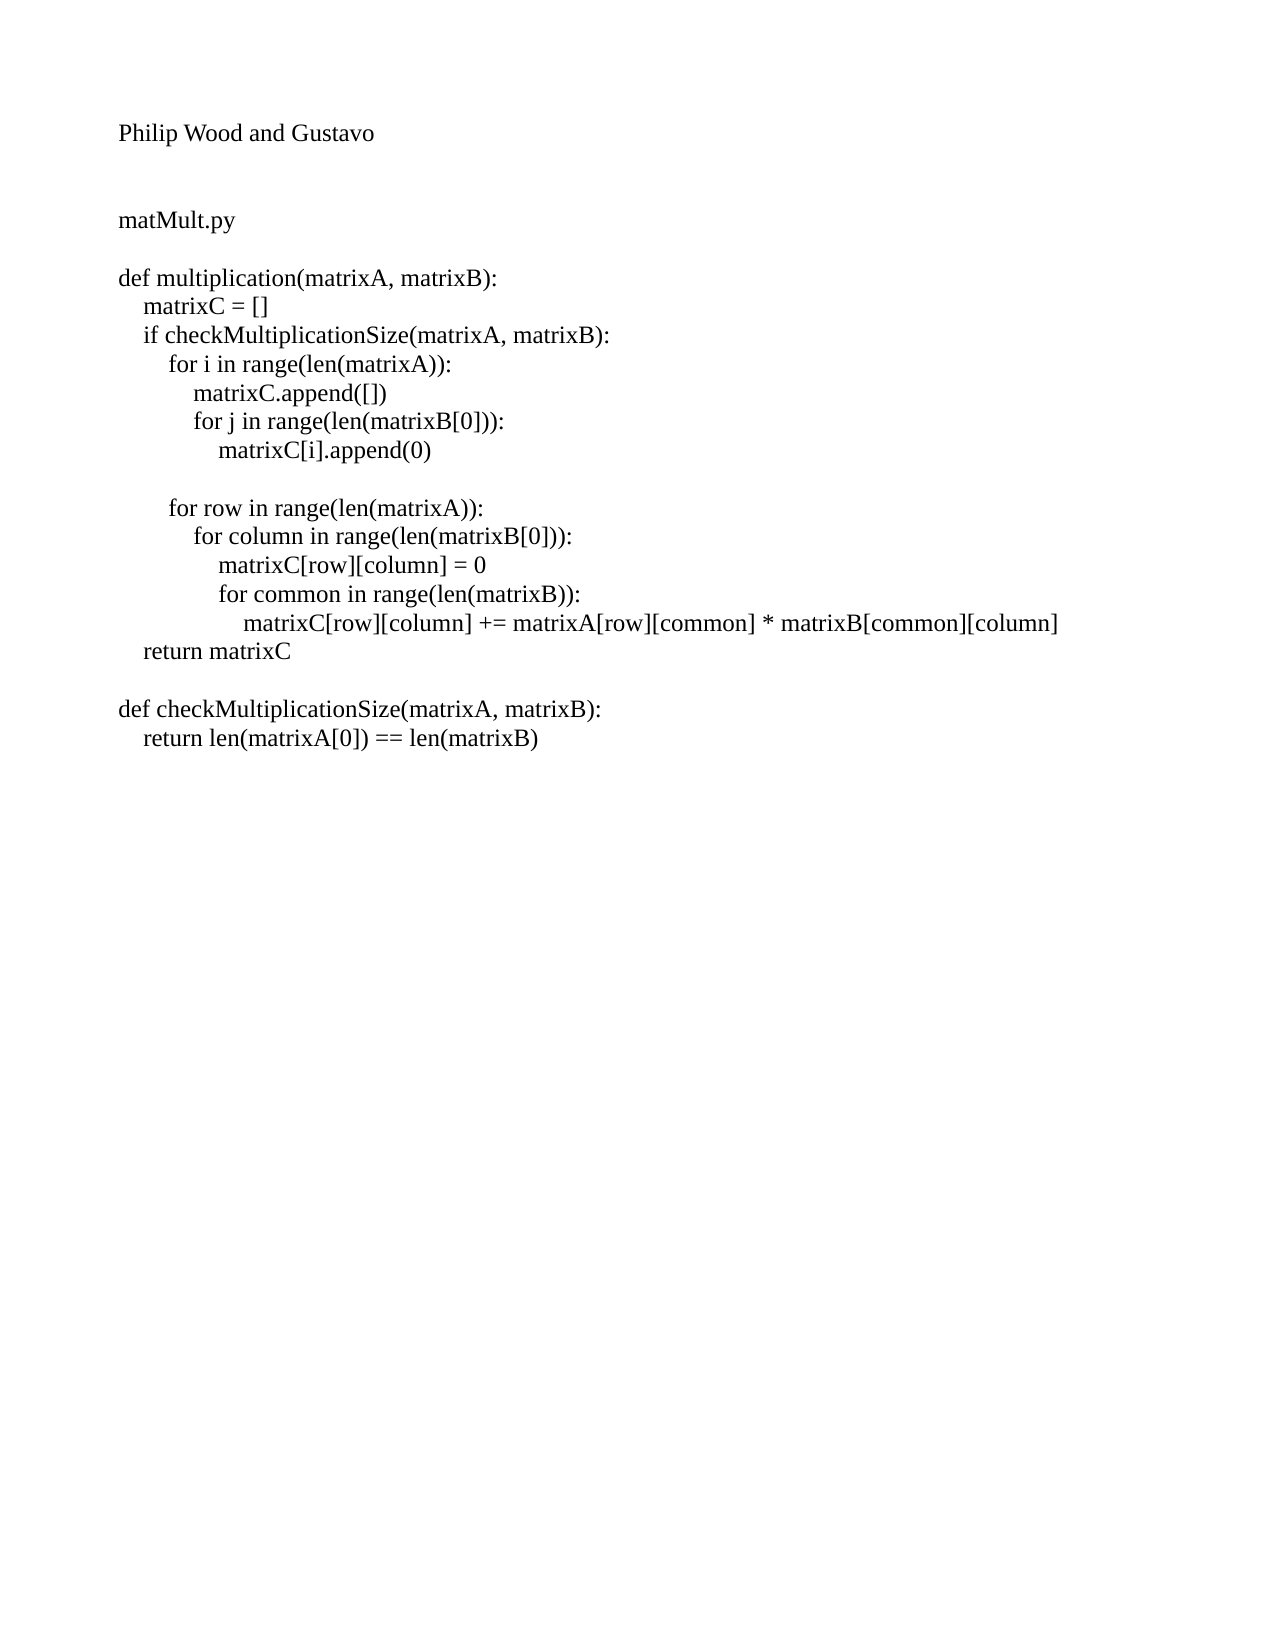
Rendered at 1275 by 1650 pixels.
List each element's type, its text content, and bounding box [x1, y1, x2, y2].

text matrixC = [] [118, 291, 1157, 320]
text return matrixC [118, 636, 1157, 665]
text def checkMultiplicationSize(matrixA, matrixB): [118, 694, 1157, 723]
text matrixC[i].append(0) [118, 435, 1157, 464]
text for common in range(len(matrixB)): [118, 579, 1157, 608]
text for row in range(len(matrixA)): [118, 493, 1157, 521]
text if checkMultiplicationSize(matrixA, matrixB): [118, 320, 1157, 349]
text return len(matrixA[0]) == len(matrixB) [118, 723, 1157, 751]
text matrixC[row][column] += matrixA[row][common] * matrixB[common][column] [118, 608, 1157, 636]
text for j in range(len(matrixB[0])): [118, 406, 1157, 435]
text matrixC[row][column] = 0 [118, 550, 1157, 579]
text matrixC.append([]) [118, 378, 1157, 406]
text def multiplication(matrixA, matrixB): [118, 263, 1157, 291]
text for column in range(len(matrixB[0])): [118, 521, 1157, 550]
text for i in range(len(matrixA)): [118, 349, 1157, 378]
text matMult.py [118, 205, 1157, 234]
